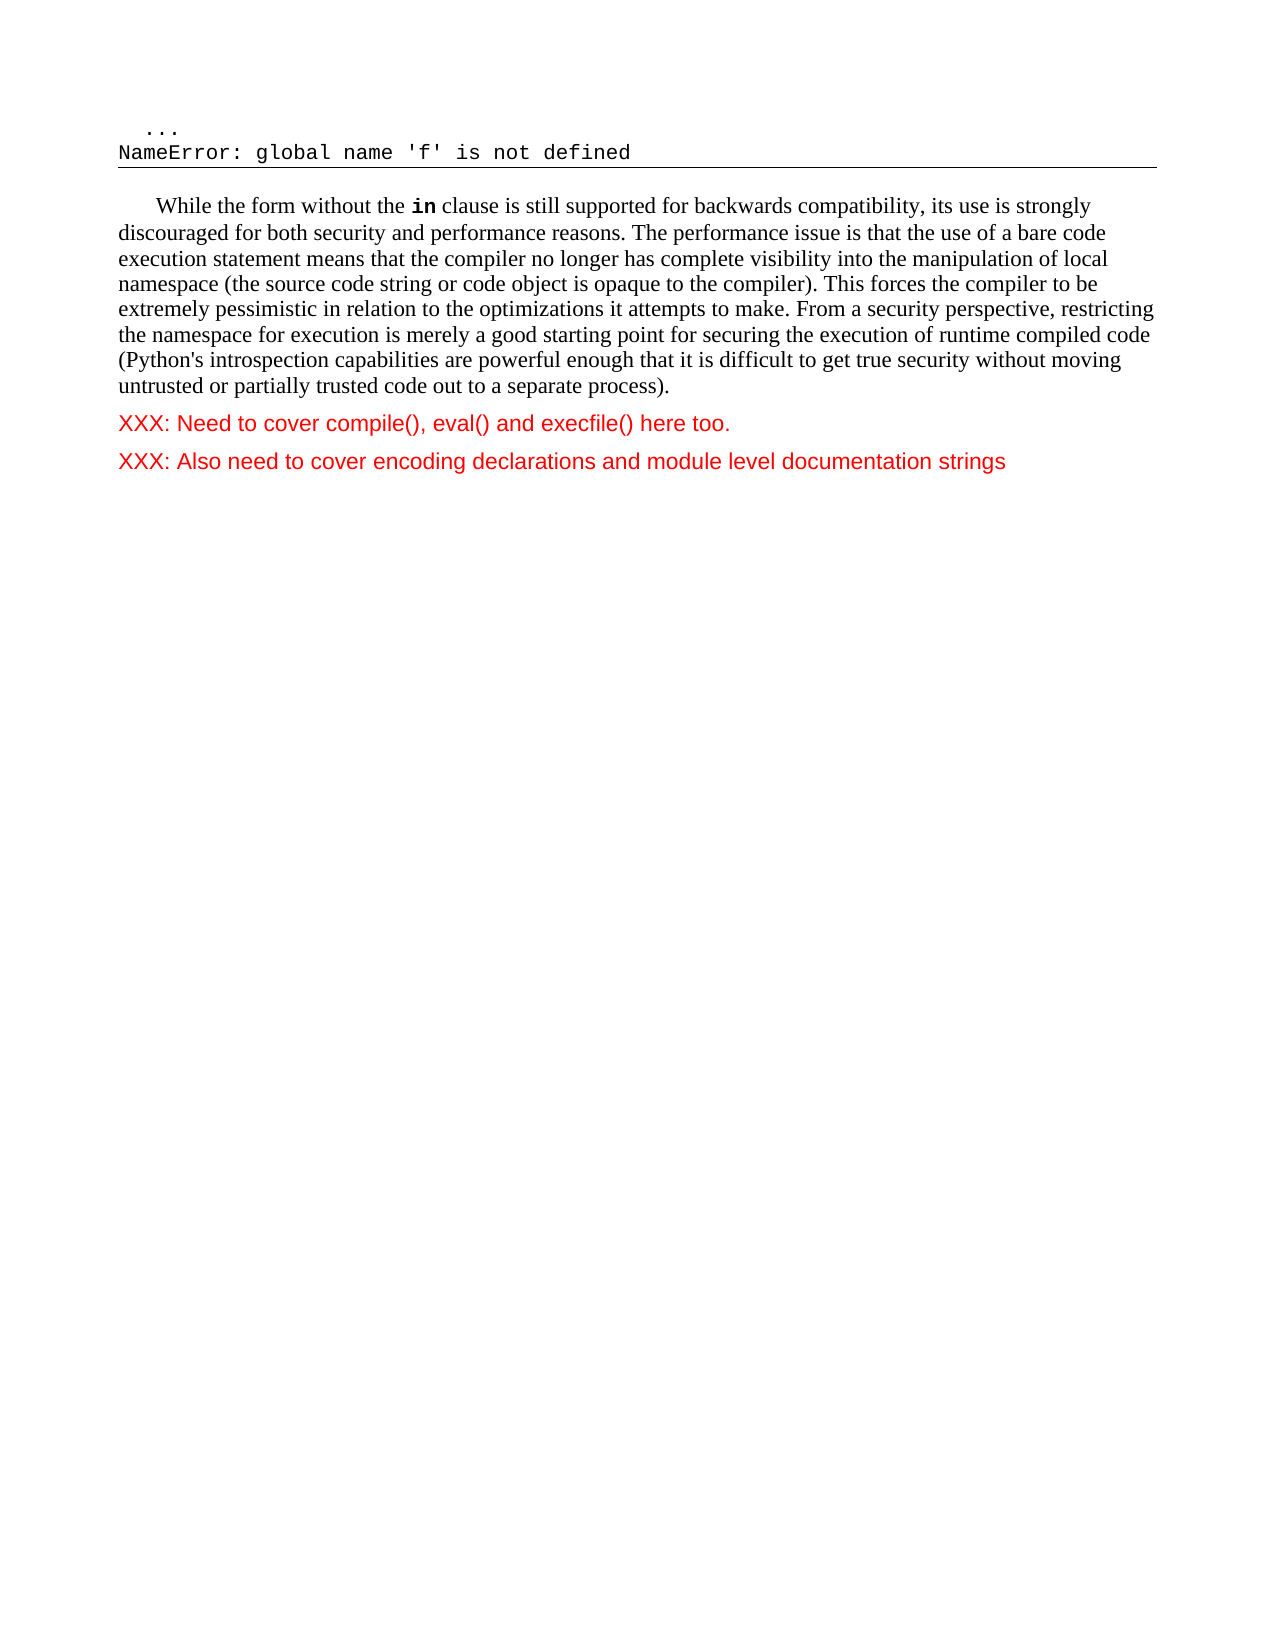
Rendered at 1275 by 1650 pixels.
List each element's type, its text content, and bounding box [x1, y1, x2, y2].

text XXX: Need to cover compile(), eval() and execfile() here too. [118, 411, 1157, 436]
text XXX: Also need to cover encoding declarations and module level documentation strings [118, 449, 1157, 474]
text ... [118, 118, 1157, 142]
text NameError: global name 'f' is not defined [118, 142, 1157, 167]
text While the form without the in clause is still supported for backwards compatibility, its use is strongly discouraged for both security and performance reasons. The performance issue is that the use of a bare code execution statement means that the compiler no longer has complete visibility into the manipulation of local namespace (the source code string or code object is opaque to the compiler). This forces the compiler to be extremely pessimistic in relation to the optimizations it attempts to make. From a security perspective, restricting the namespace for execution is merely a good starting point for securing the execution of runtime compiled code (Python's introspection capabilities are powerful enough that it is difficult to get true security without moving untrusted or partially trusted code out to a separate process). [118, 193, 1157, 398]
